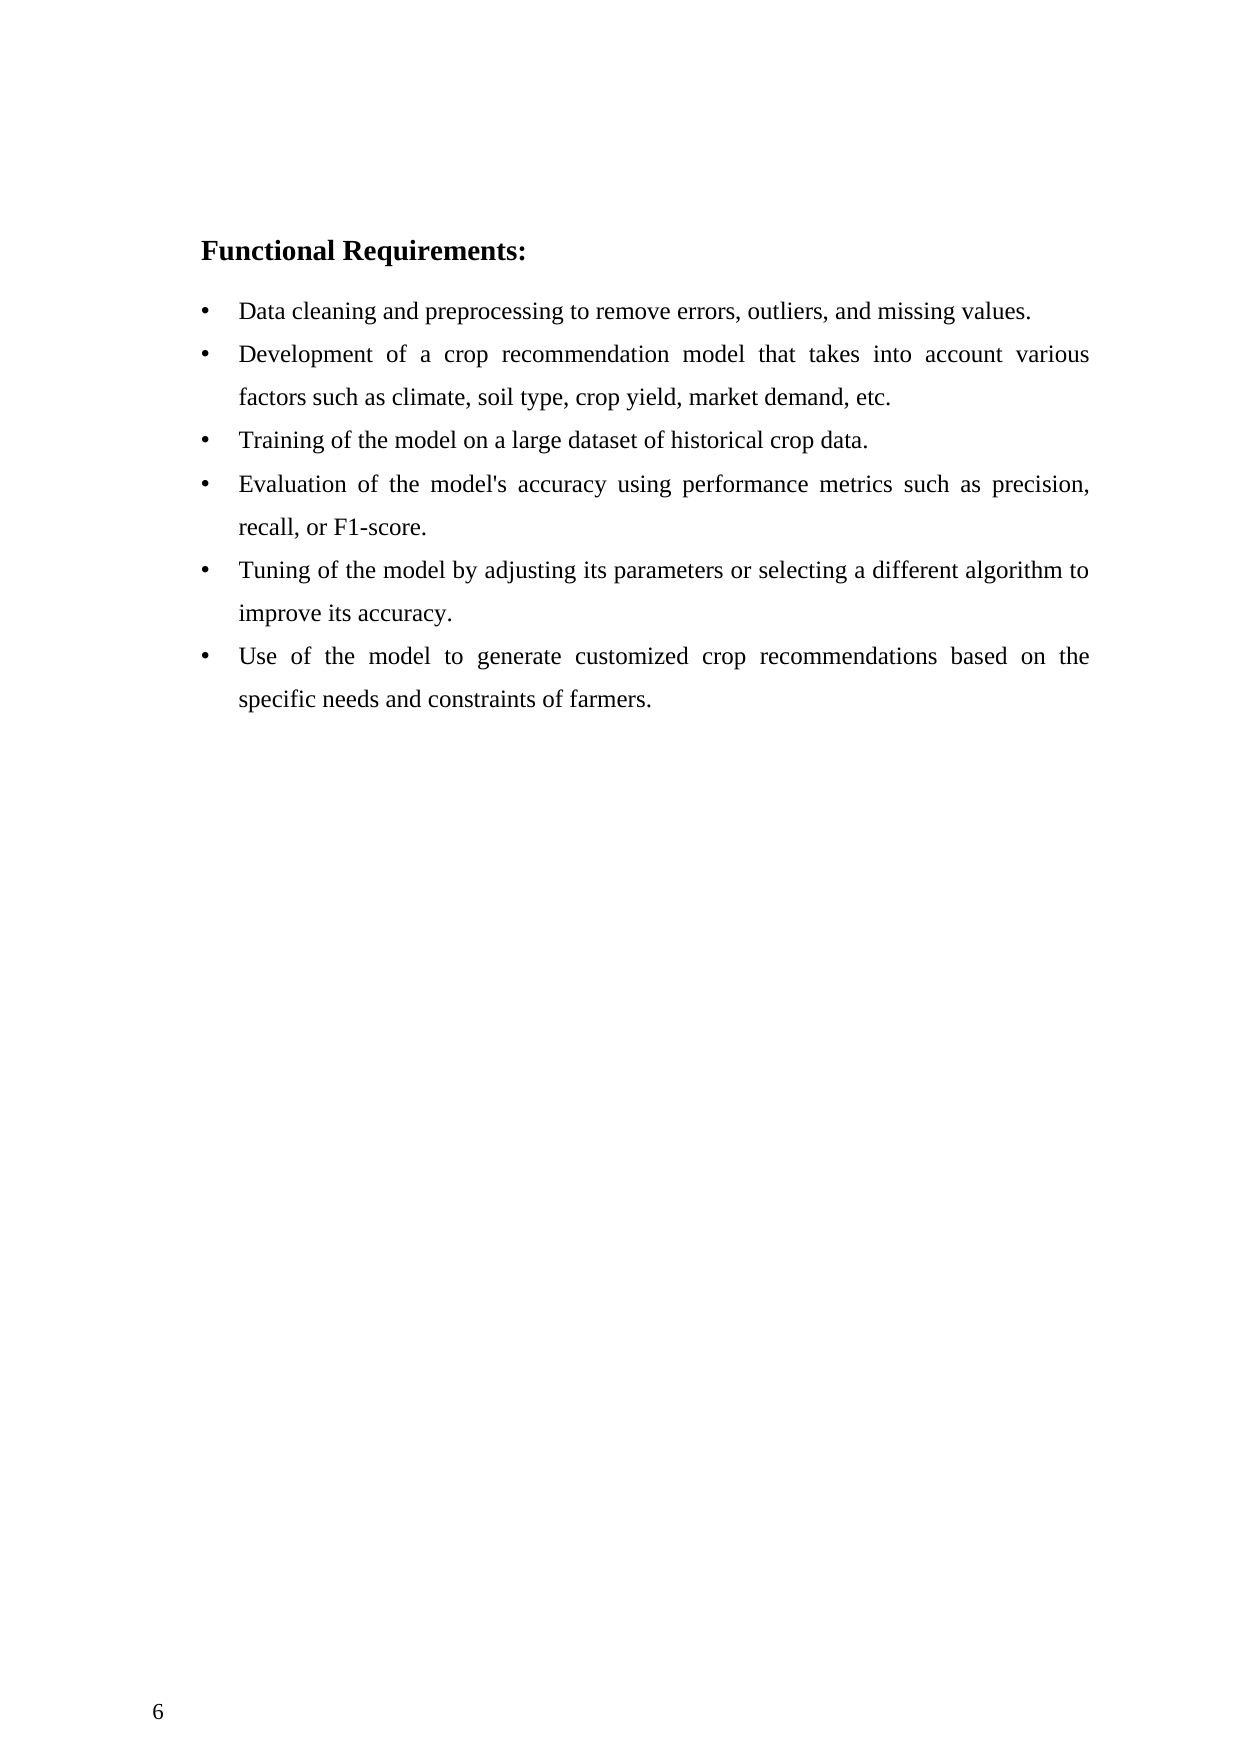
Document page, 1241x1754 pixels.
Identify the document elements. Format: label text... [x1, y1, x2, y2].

list Training of the model on a large dataset of historical crop data. [201, 425, 1090, 454]
list Development of a crop recommendation model that takes into account various factors such as climate, soil type, crop yield, market demand, etc. [201, 339, 1090, 411]
list Data cleaning and preprocessing to remove errors, outliers, and missing values. [201, 296, 1090, 324]
list Tuning of the model by adjusting its parameters or selecting a different algorithm to improve its accuracy. [201, 555, 1090, 627]
list Evaluation of the model's accuracy using performance metrics such as precision, recall, or F1-score. [201, 469, 1090, 541]
subtitle Functional Requirements: [201, 233, 1090, 267]
list Use of the model to generate customized crop recommendations based on the specific needs and constraints of farmers. [201, 641, 1090, 713]
